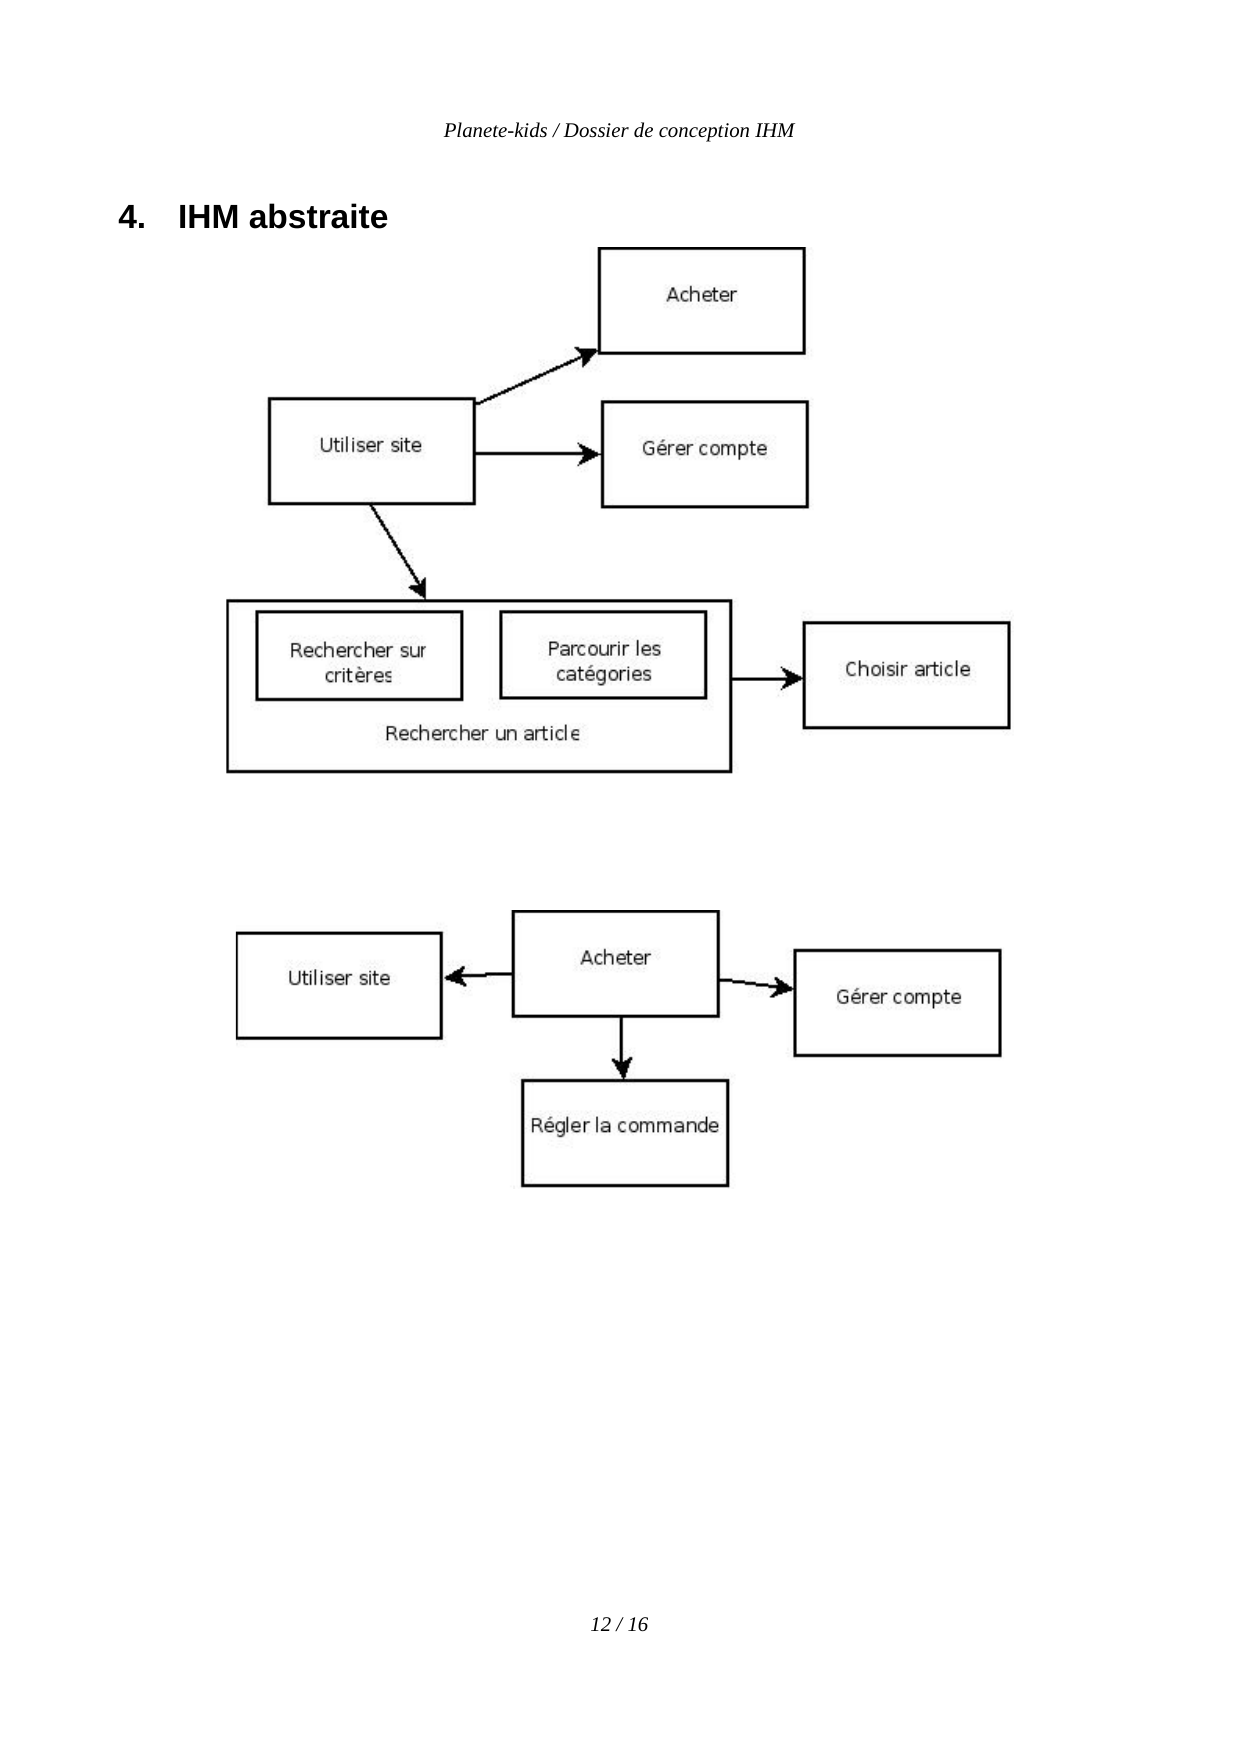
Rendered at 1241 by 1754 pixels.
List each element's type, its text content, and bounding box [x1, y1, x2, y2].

picture [235, 910, 1005, 1189]
subtitle IHM abstraite [118, 197, 1122, 235]
picture [226, 247, 1014, 775]
